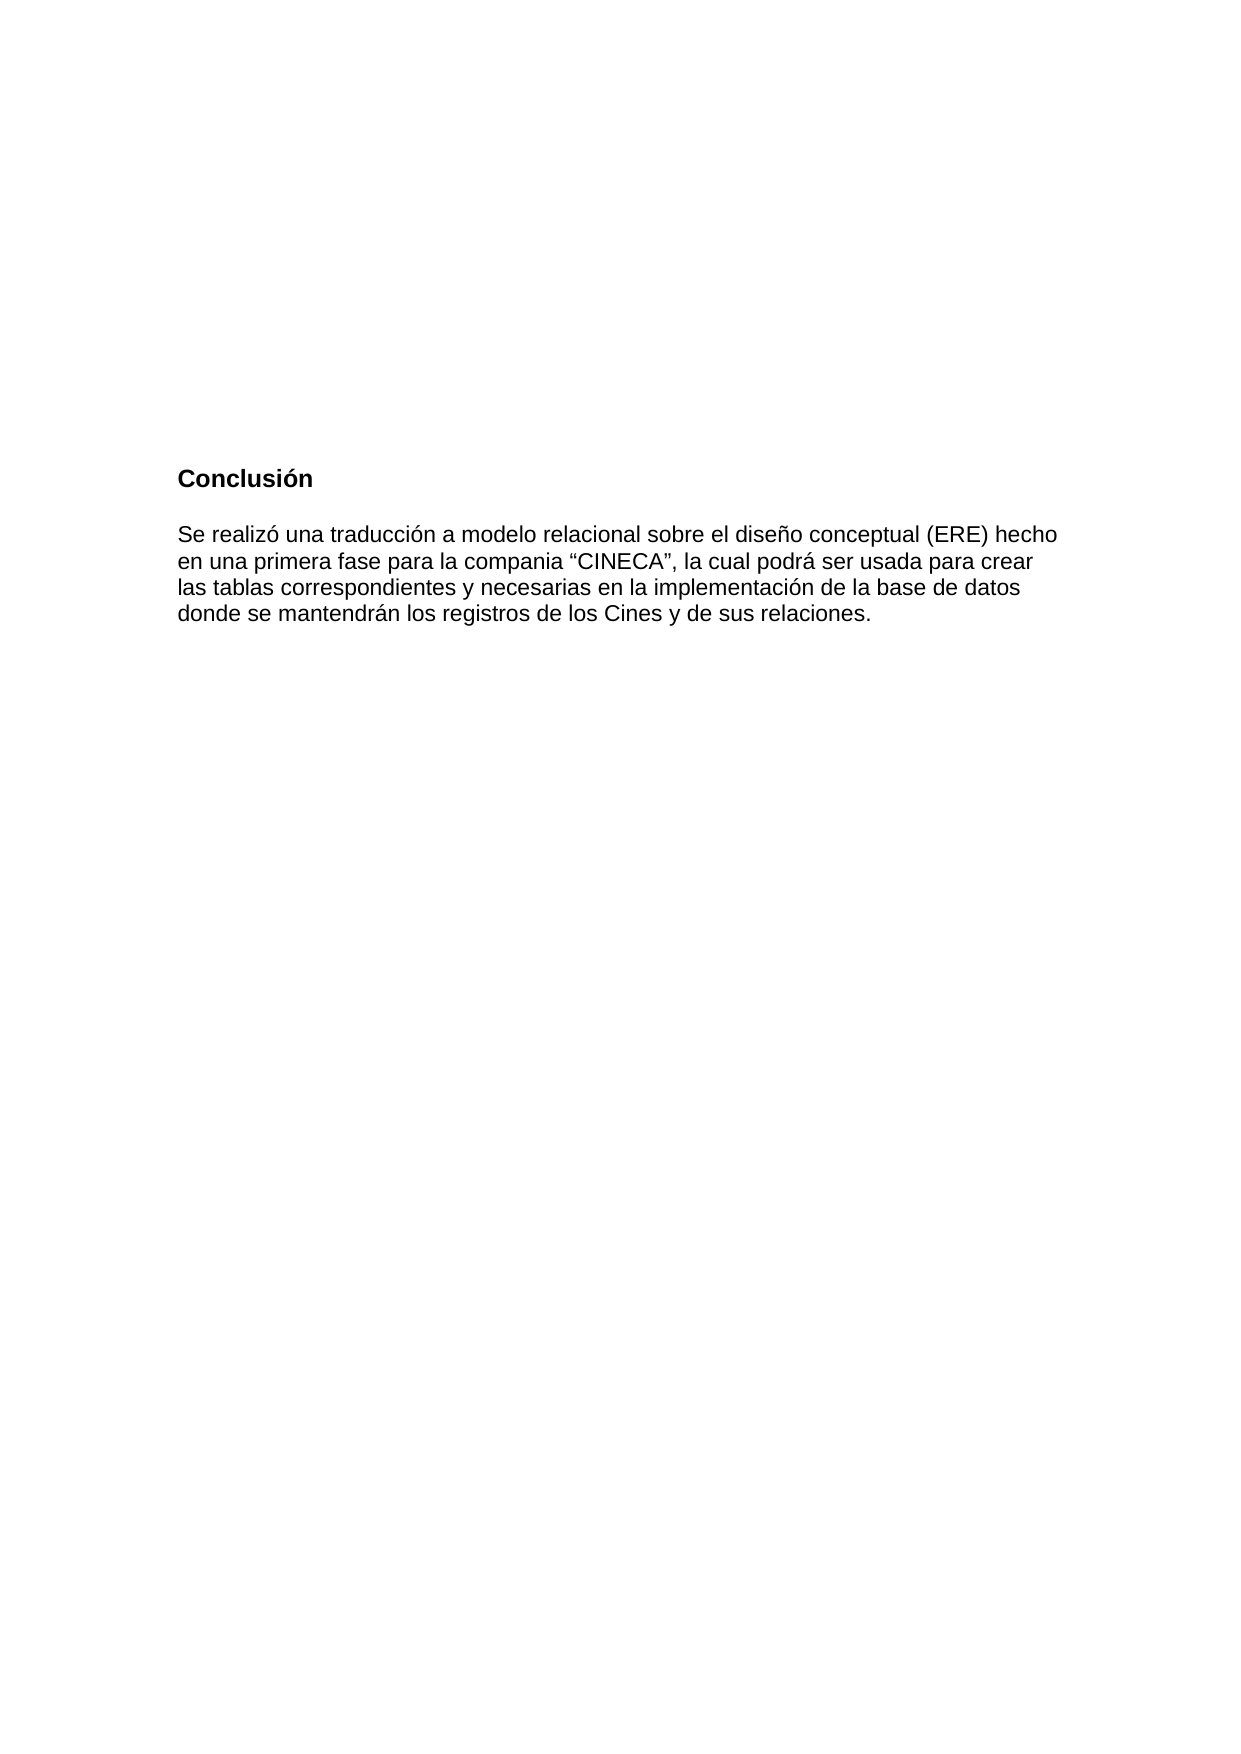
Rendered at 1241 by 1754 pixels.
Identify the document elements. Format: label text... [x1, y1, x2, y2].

text Conclusión [177, 464, 1063, 493]
text Se realizó una traducción a modelo relacional sobre el diseño conceptual (ERE) hecho en una primera fase para la compania “CINECA”, la cual podrá ser usada para crear las tablas correspondientes y necesarias en la implementación de la base de datos donde se mantendrán los registros de los Cines y de sus relaciones. [177, 521, 1063, 627]
